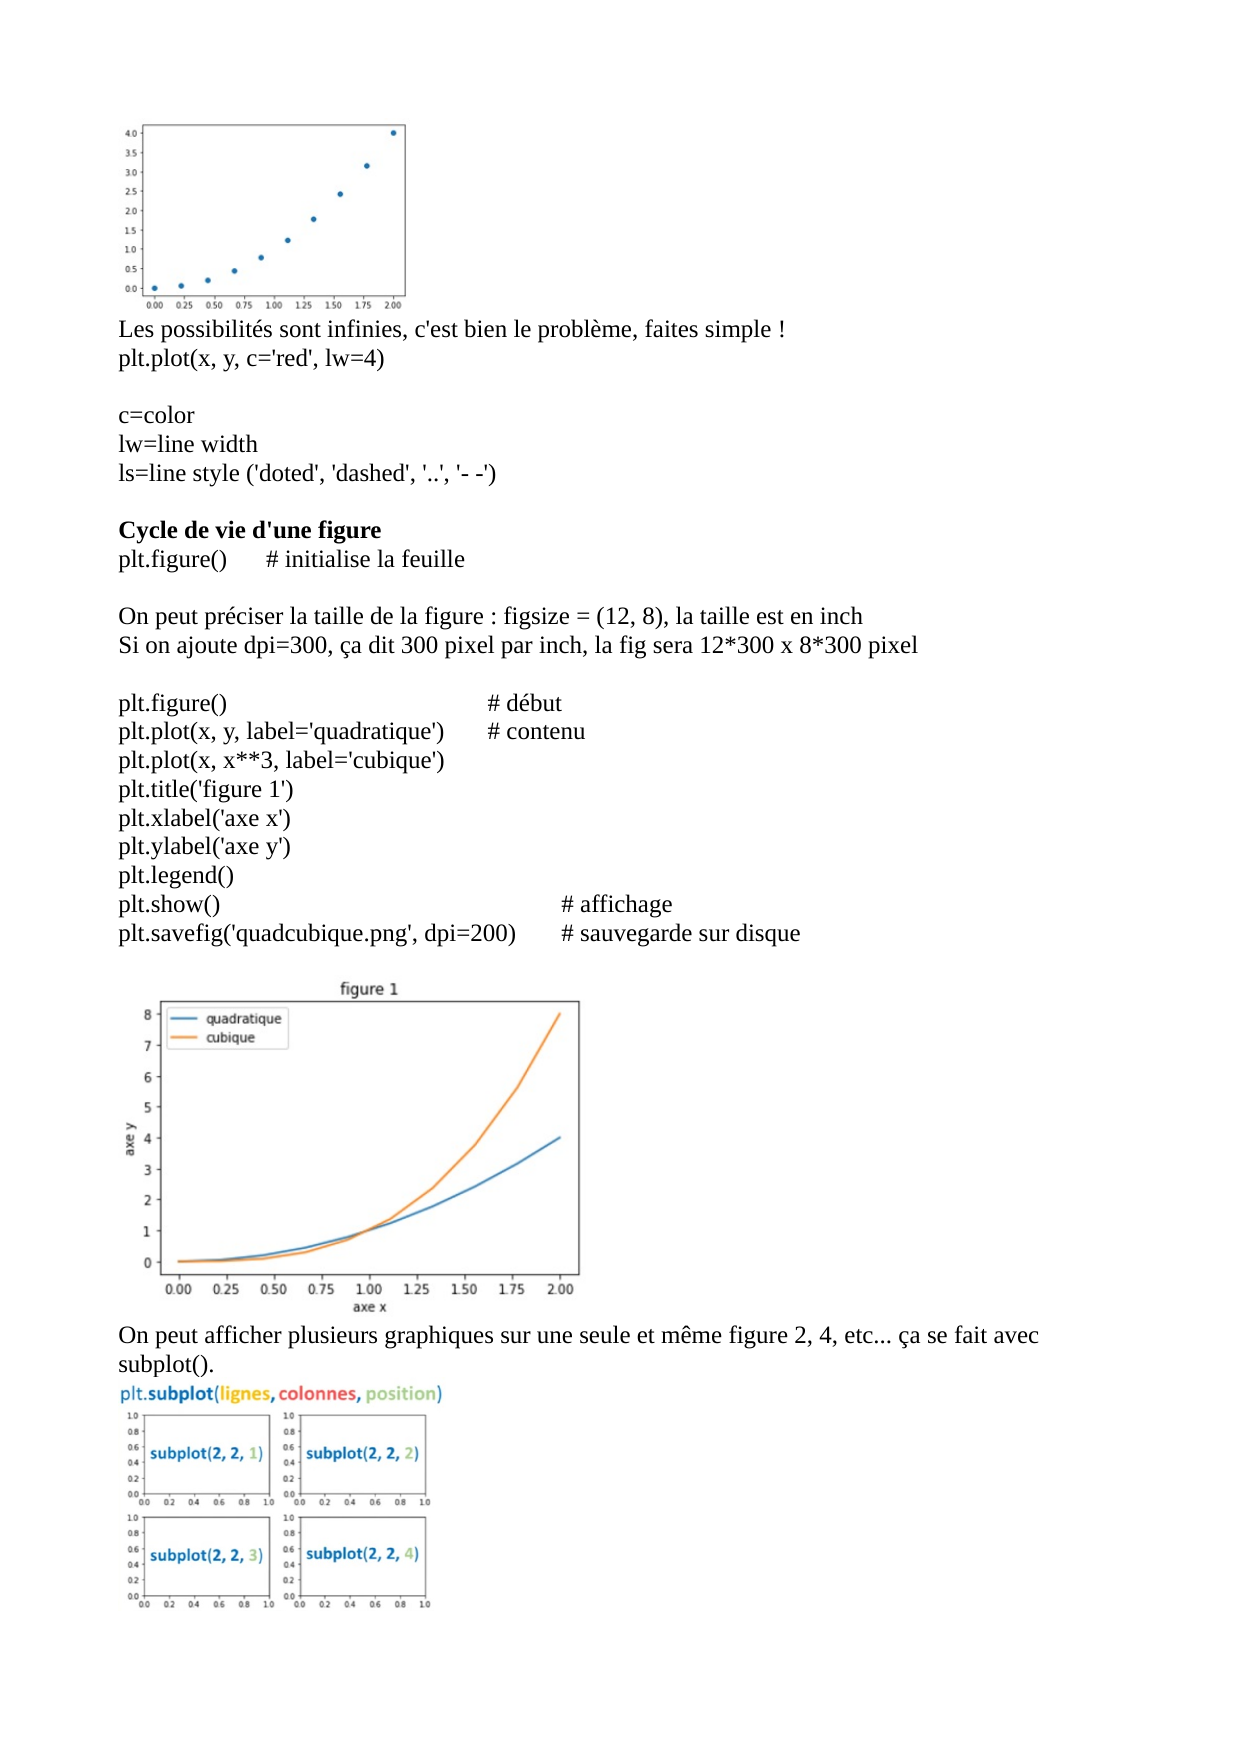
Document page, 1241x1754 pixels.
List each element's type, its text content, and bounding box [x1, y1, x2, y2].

text plt.figure() # début [118, 688, 1122, 716]
text Les possibilités sont infinies, c'est bien le problème, faites simple ! [118, 314, 1122, 343]
picture [118, 1377, 446, 1611]
picture [118, 118, 413, 314]
text ls=line style ('doted', 'dashed', '..', '- -') [118, 458, 1122, 486]
text lw=line width [118, 429, 1122, 458]
picture [118, 975, 598, 1320]
text plt.legend() [118, 860, 1122, 889]
text plt.plot(x, y, c='red', lw=4) [118, 343, 1122, 371]
text plt.show() # affichage [118, 889, 1122, 918]
text Si on ajoute dpi=300, ça dit 300 pixel par inch, la fig sera 12*300 x 8*300 pixel [118, 630, 1122, 659]
text plt.plot(x, y, label='quadratique') # contenu [118, 716, 1122, 745]
text plt.xlabel('axe x') [118, 803, 1122, 831]
text c=color [118, 400, 1122, 429]
text Cycle de vie d'une figure [118, 515, 1122, 544]
text plt.figure() # initialise la feuille [118, 544, 1122, 573]
text plt.plot(x, x**3, label='cubique') [118, 745, 1122, 774]
text On peut afficher plusieurs graphiques sur une seule et même figure 2, 4, etc... ça se fait avec subplot(). [118, 1320, 1122, 1377]
text plt.savefig('quadcubique.png', dpi=200) # sauvegarde sur disque [118, 918, 1122, 946]
text plt.ylabel('axe y') [118, 831, 1122, 860]
text On peut préciser la taille de la figure : figsize = (12, 8), la taille est en inch [118, 601, 1122, 630]
text plt.title('figure 1') [118, 774, 1122, 803]
